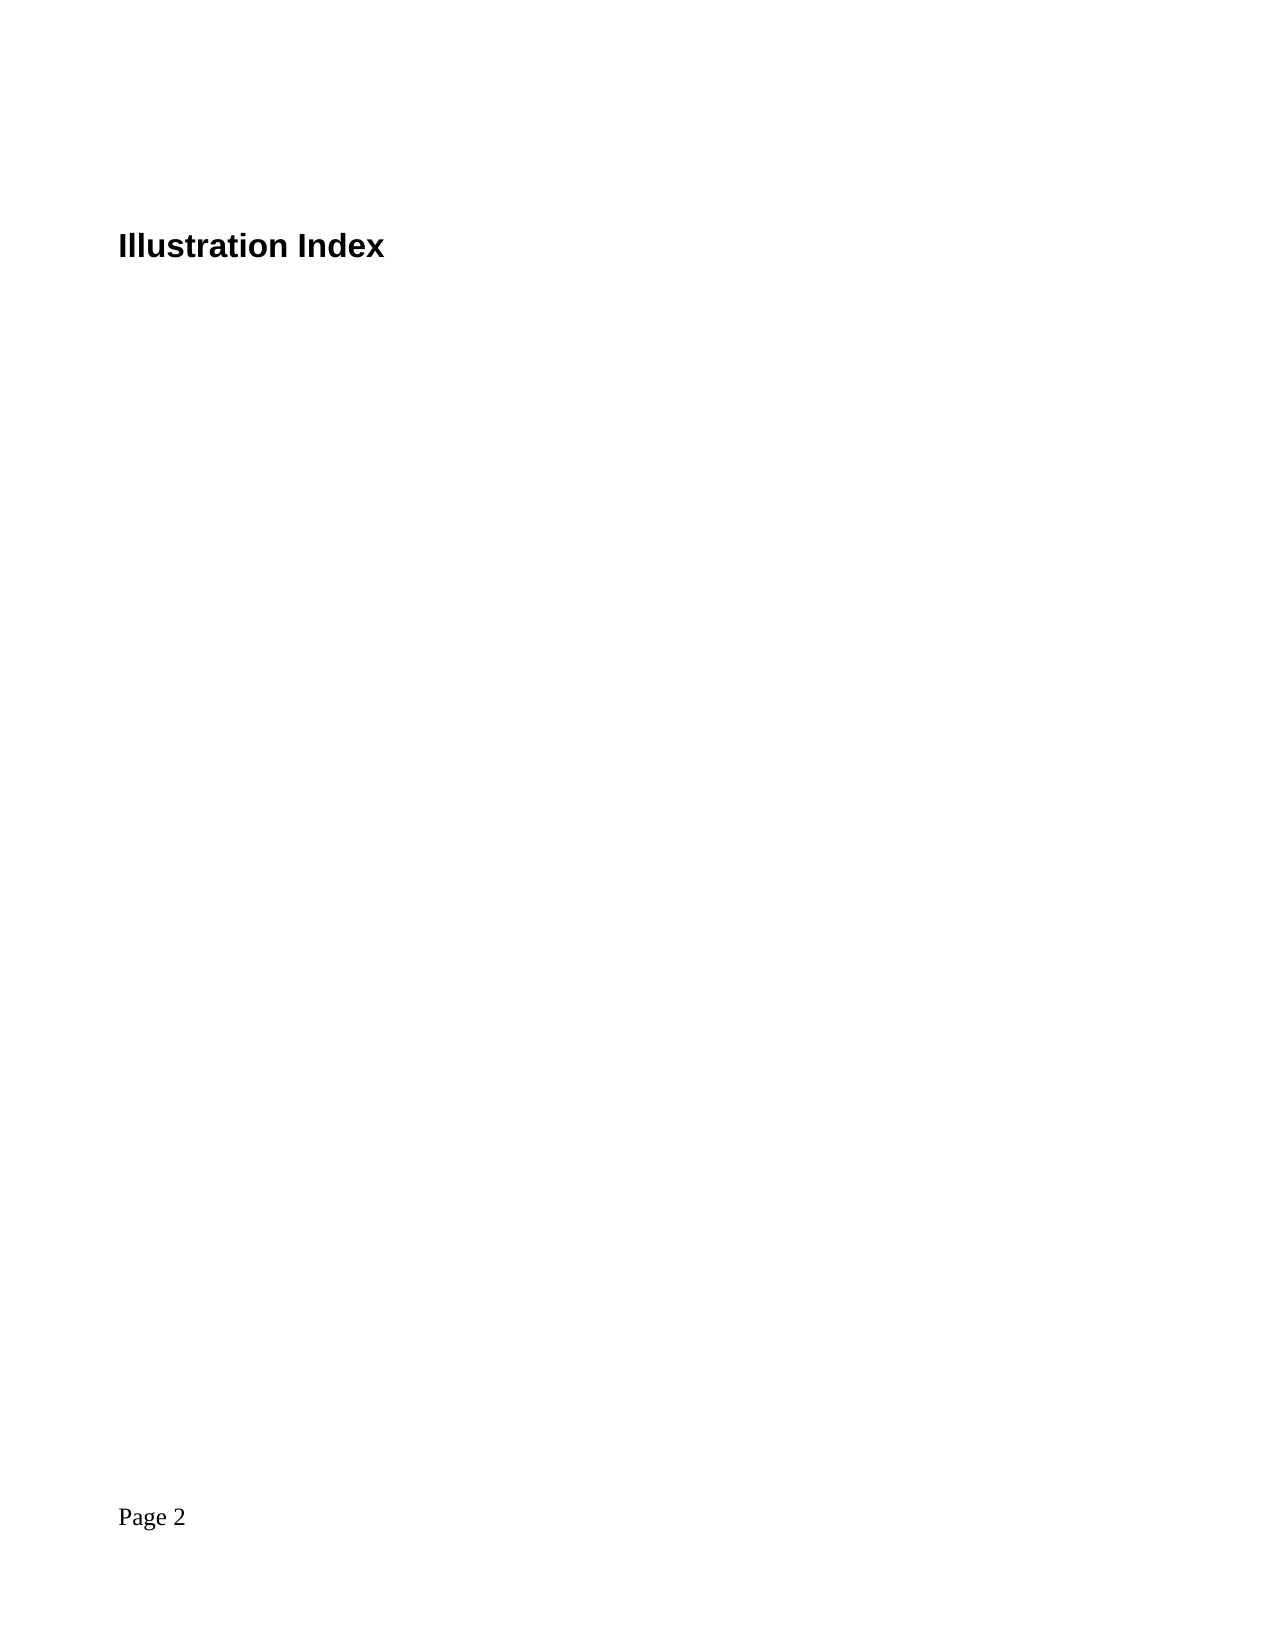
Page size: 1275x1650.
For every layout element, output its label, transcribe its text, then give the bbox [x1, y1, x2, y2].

subtitle Illustration Index [118, 226, 1157, 264]
